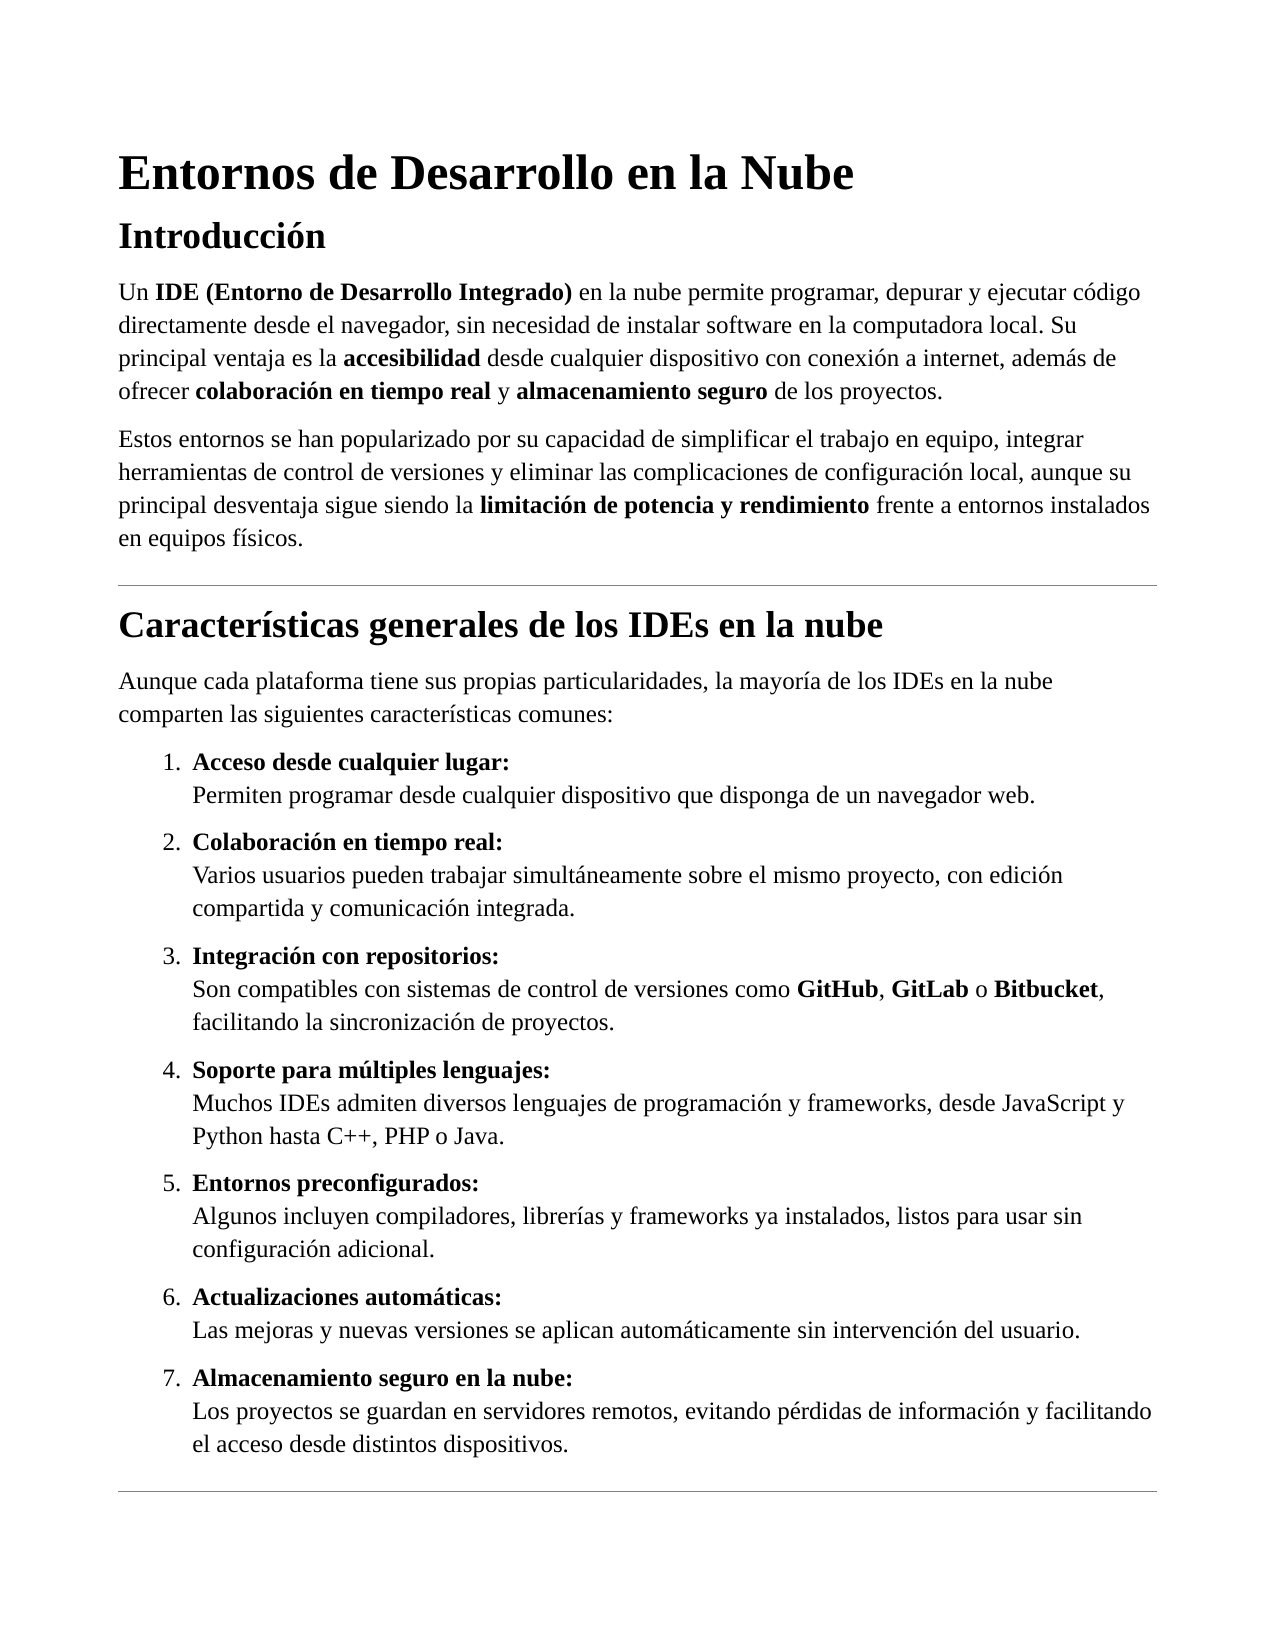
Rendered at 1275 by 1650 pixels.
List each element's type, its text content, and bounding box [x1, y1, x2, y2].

list Acceso desde cualquier lugar: Permiten programar desde cualquier dispositivo que disponga de un navegador web. [162, 747, 1157, 809]
text Estos entornos se han popularizado por su capacidad de simplificar el trabajo en equipo, integrar herramientas de control de versiones y eliminar las complicaciones de configuración local, aunque su principal desventaja sigue siendo la limitación de potencia y rendimiento frente a entornos instalados en equipos físicos. [118, 424, 1157, 552]
text Un IDE (Entorno de Desarrollo Integrado) en la nube permite programar, depurar y ejecutar código directamente desde el navegador, sin necesidad de instalar software en la computadora local. Su principal ventaja es la accesibilidad desde cualquier dispositivo con conexión a internet, además de ofrecer colaboración en tiempo real y almacenamiento seguro de los proyectos. [118, 277, 1157, 405]
subtitle Características generales de los IDEs en la nube [118, 602, 1157, 645]
text Aunque cada plataforma tiene sus propias particularidades, la mayoría de los IDEs en la nube comparten las siguientes características comunes: [118, 666, 1157, 728]
subtitle Entornos de Desarrollo en la Nube [118, 143, 1157, 201]
list Actualizaciones automáticas: Las mejoras y nuevas versiones se aplican automáticamente sin intervención del usuario. [162, 1282, 1157, 1344]
list Entornos preconfigurados: Algunos incluyen compiladores, librerías y frameworks ya instalados, listos para usar sin configuración adicional. [162, 1168, 1157, 1263]
list Soporte para múltiples lenguajes: Muchos IDEs admiten diversos lenguajes de programación y frameworks, desde JavaScript y Python hasta C++, PHP o Java. [162, 1055, 1157, 1149]
subtitle Introducción [118, 213, 1157, 256]
list Almacenamiento seguro en la nube: Los proyectos se guardan en servidores remotos, evitando pérdidas de información y facilitando el acceso desde distintos dispositivos. [162, 1363, 1157, 1457]
list Integración con repositorios: Son compatibles con sistemas de control de versiones como GitHub, GitLab o Bitbucket, facilitando la sincronización de proyectos. [162, 941, 1157, 1036]
list Colaboración en tiempo real: Varios usuarios pueden trabajar simultáneamente sobre el mismo proyecto, con edición compartida y comunicación integrada. [162, 827, 1157, 922]
